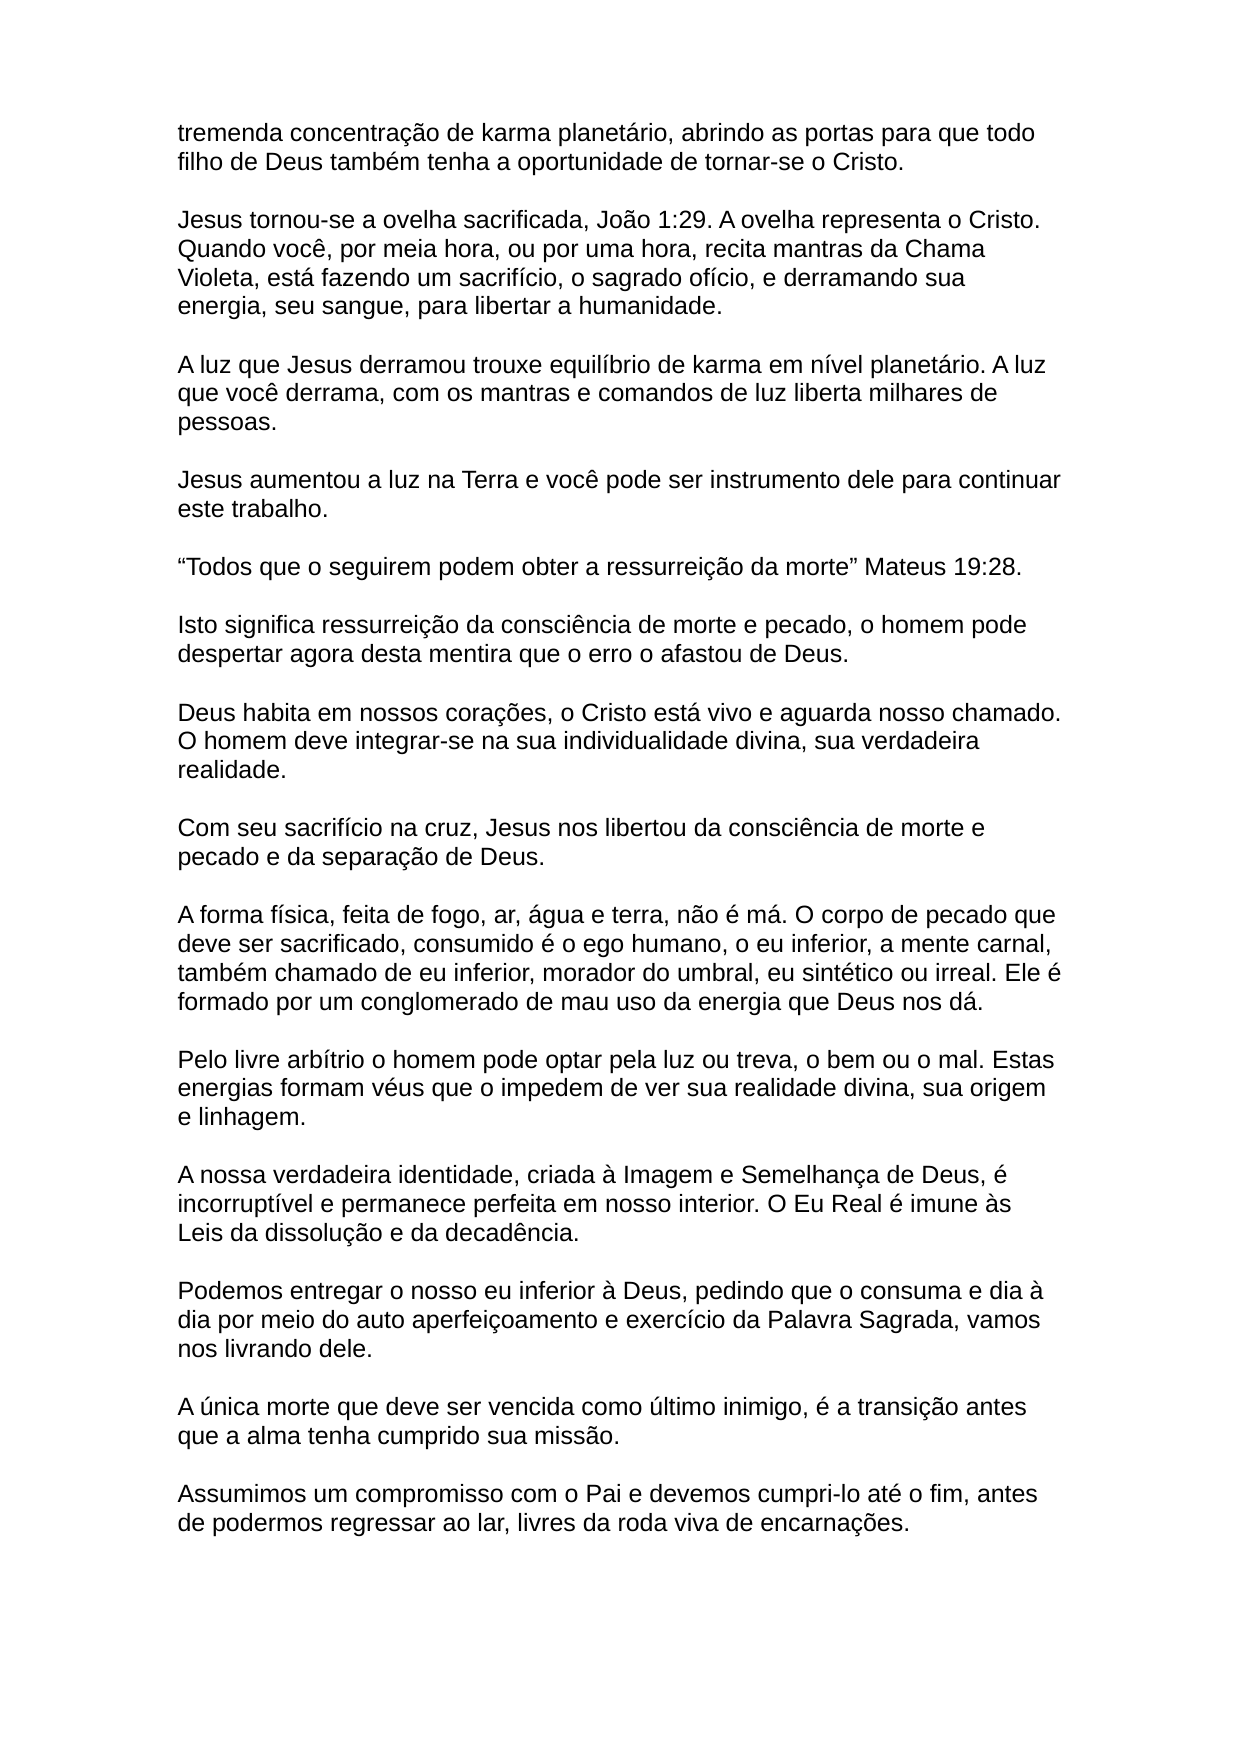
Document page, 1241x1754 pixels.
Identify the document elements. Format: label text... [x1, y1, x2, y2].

text Deus habita em nossos corações, o Cristo está vivo e aguarda nosso chamado. O homem deve integrar-se na sua individualidade divina, sua verdadeira realidade. [177, 697, 1063, 784]
text A única morte que deve ser vencida como último inimigo, é a transição antes que a alma tenha cumprido sua missão. [177, 1392, 1063, 1449]
text Pelo livre arbítrio o homem pode optar pela luz ou treva, o bem ou o mal. Estas energias formam véus que o impedem de ver sua realidade divina, sua origem e linhagem. [177, 1045, 1063, 1131]
text Jesus tornou-se a ovelha sacrificada, João 1:29. A ovelha representa o Cristo. Quando você, por meia hora, ou por uma hora, recita mantras da Chama Violeta, está fazendo um sacrifício, o sagrado ofício, e derramando sua energia, seu sangue, para libertar a humanidade. [177, 205, 1063, 320]
text Podemos entregar o nosso eu inferior à Deus, pedindo que o consuma e dia à dia por meio do auto aperfeiçoamento e exercício da Palavra Sagrada, vamos nos livrando dele. [177, 1276, 1063, 1362]
text “Todos que o seguirem podem obter a ressurreição da morte” Mateus 19:28. [177, 552, 1063, 581]
text tremenda concentração de karma planetário, abrindo as portas para que todo filho de Deus também tenha a oportunidade de tornar-se o Cristo. [177, 118, 1063, 176]
text Com seu sacrifício na cruz, Jesus nos libertou da consciência de morte e pecado e da separação de Deus. [177, 813, 1063, 871]
text Assumimos um compromisso com o Pai e devemos cumpri-lo até o fim, antes de podermos regressar ao lar, livres da roda viva de encarnações. [177, 1479, 1063, 1536]
text A nossa verdadeira identidade, criada à Imagem e Semelhança de Deus, é incorruptível e permanece perfeita em nosso interior. O Eu Real é imune às Leis da dissolução e da decadência. [177, 1160, 1063, 1247]
text Jesus aumentou a luz na Terra e você pode ser instrumento dele para continuar este trabalho. [177, 465, 1063, 523]
text A forma física, feita de fogo, ar, água e terra, não é má. O corpo de pecado que deve ser sacrificado, consumido é o ego humano, o eu inferior, a mente carnal, também chamado de eu inferior, morador do umbral, eu sintético ou irreal. Ele é formado por um conglomerado de mau uso da energia que Deus nos dá. [177, 900, 1063, 1015]
text Isto significa ressurreição da consciência de morte e pecado, o homem pode despertar agora desta mentira que o erro o afastou de Deus. [177, 611, 1063, 668]
text A luz que Jesus derramou trouxe equilíbrio de karma em nível planetário. A luz que você derrama, com os mantras e comandos de luz liberta milhares de pessoas. [177, 349, 1063, 436]
